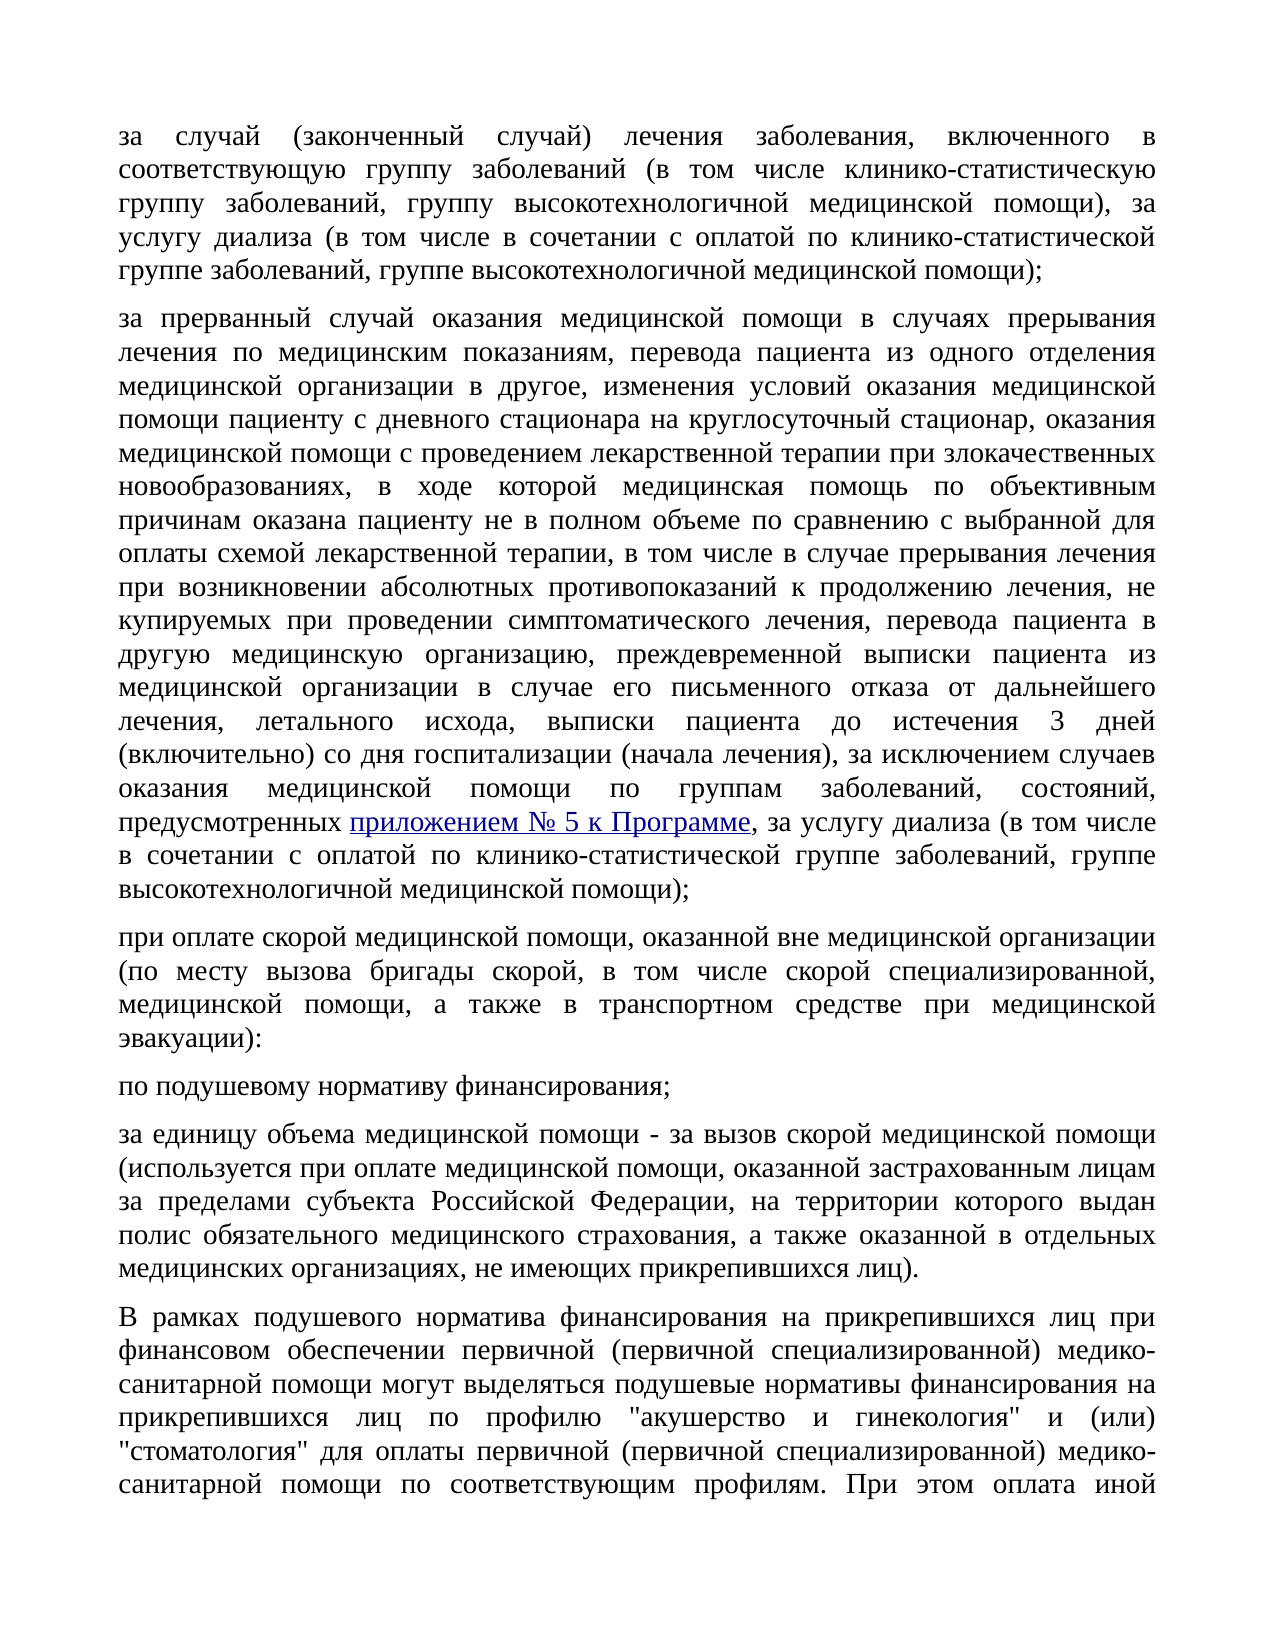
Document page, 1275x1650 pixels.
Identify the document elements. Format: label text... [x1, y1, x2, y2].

text В рамках подушевого норматива финансирования на прикрепившихся лиц при финансовом обеспечении первичной (первичной специализированной) медико-санитарной помощи могут выделяться подушевые нормативы финансирования на прикрепившихся лиц по профилю "акушерство и гинекология" и (или) "стоматология" для оплаты первичной (первичной специализированной) медико-санитарной помощи по соответствующим профилям. При этом оплата иной [118, 1299, 1157, 1500]
text за прерванный случай оказания медицинской помощи в случаях прерывания лечения по медицинским показаниям, перевода пациента из одного отделения медицинской организации в другое, изменения условий оказания медицинской помощи пациенту с дневного стационара на круглосуточный стационар, оказания медицинской помощи с проведением лекарственной терапии при злокачественных новообразованиях, в ходе которой медицинская помощь по объективным причинам оказана пациенту не в полном объеме по сравнению с выбранной для оплаты схемой лекарственной терапии, в том числе в случае прерывания лечения при возникновении абсолютных противопоказаний к продолжению лечения, не купируемых при проведении симптоматического лечения, перевода пациента в другую медицинскую организацию, преждевременной выписки пациента из медицинской организации в случае его письменного отказа от дальнейшего лечения, летального исхода, выписки пациента до истечения 3 дней (включительно) со дня госпитализации (начала лечения), за исключением случаев оказания медицинской помощи по группам заболеваний, состояний, предусмотренных приложением № 5 к Программе, за услугу диализа (в том числе в сочетании с оплатой по клинико-статистической группе заболеваний, группе высокотехнологичной медицинской помощи); [118, 301, 1157, 904]
text за случай (законченный случай) лечения заболевания, включенного в соответствующую группу заболеваний (в том числе клинико-статистическую группу заболеваний, группу высокотехнологичной медицинской помощи), за услугу диализа (в том числе в сочетании с оплатой по клинико-статистической группе заболеваний, группе высокотехнологичной медицинской помощи); [118, 118, 1157, 286]
text за единицу объема медицинской помощи - за вызов скорой медицинской помощи (используется при оплате медицинской помощи, оказанной застрахованным лицам за пределами субъекта Российской Федерации, на территории которого выдан полис обязательного медицинского страхования, а также оказанной в отдельных медицинских организациях, не имеющих прикрепившихся лиц). [118, 1116, 1157, 1284]
text по подушевому нормативу финансирования; [118, 1068, 1157, 1102]
text при оплате скорой медицинской помощи, оказанной вне медицинской организации (по месту вызова бригады скорой, в том числе скорой специализированной, медицинской помощи, а также в транспортном средстве при медицинской эвакуации): [118, 919, 1157, 1053]
